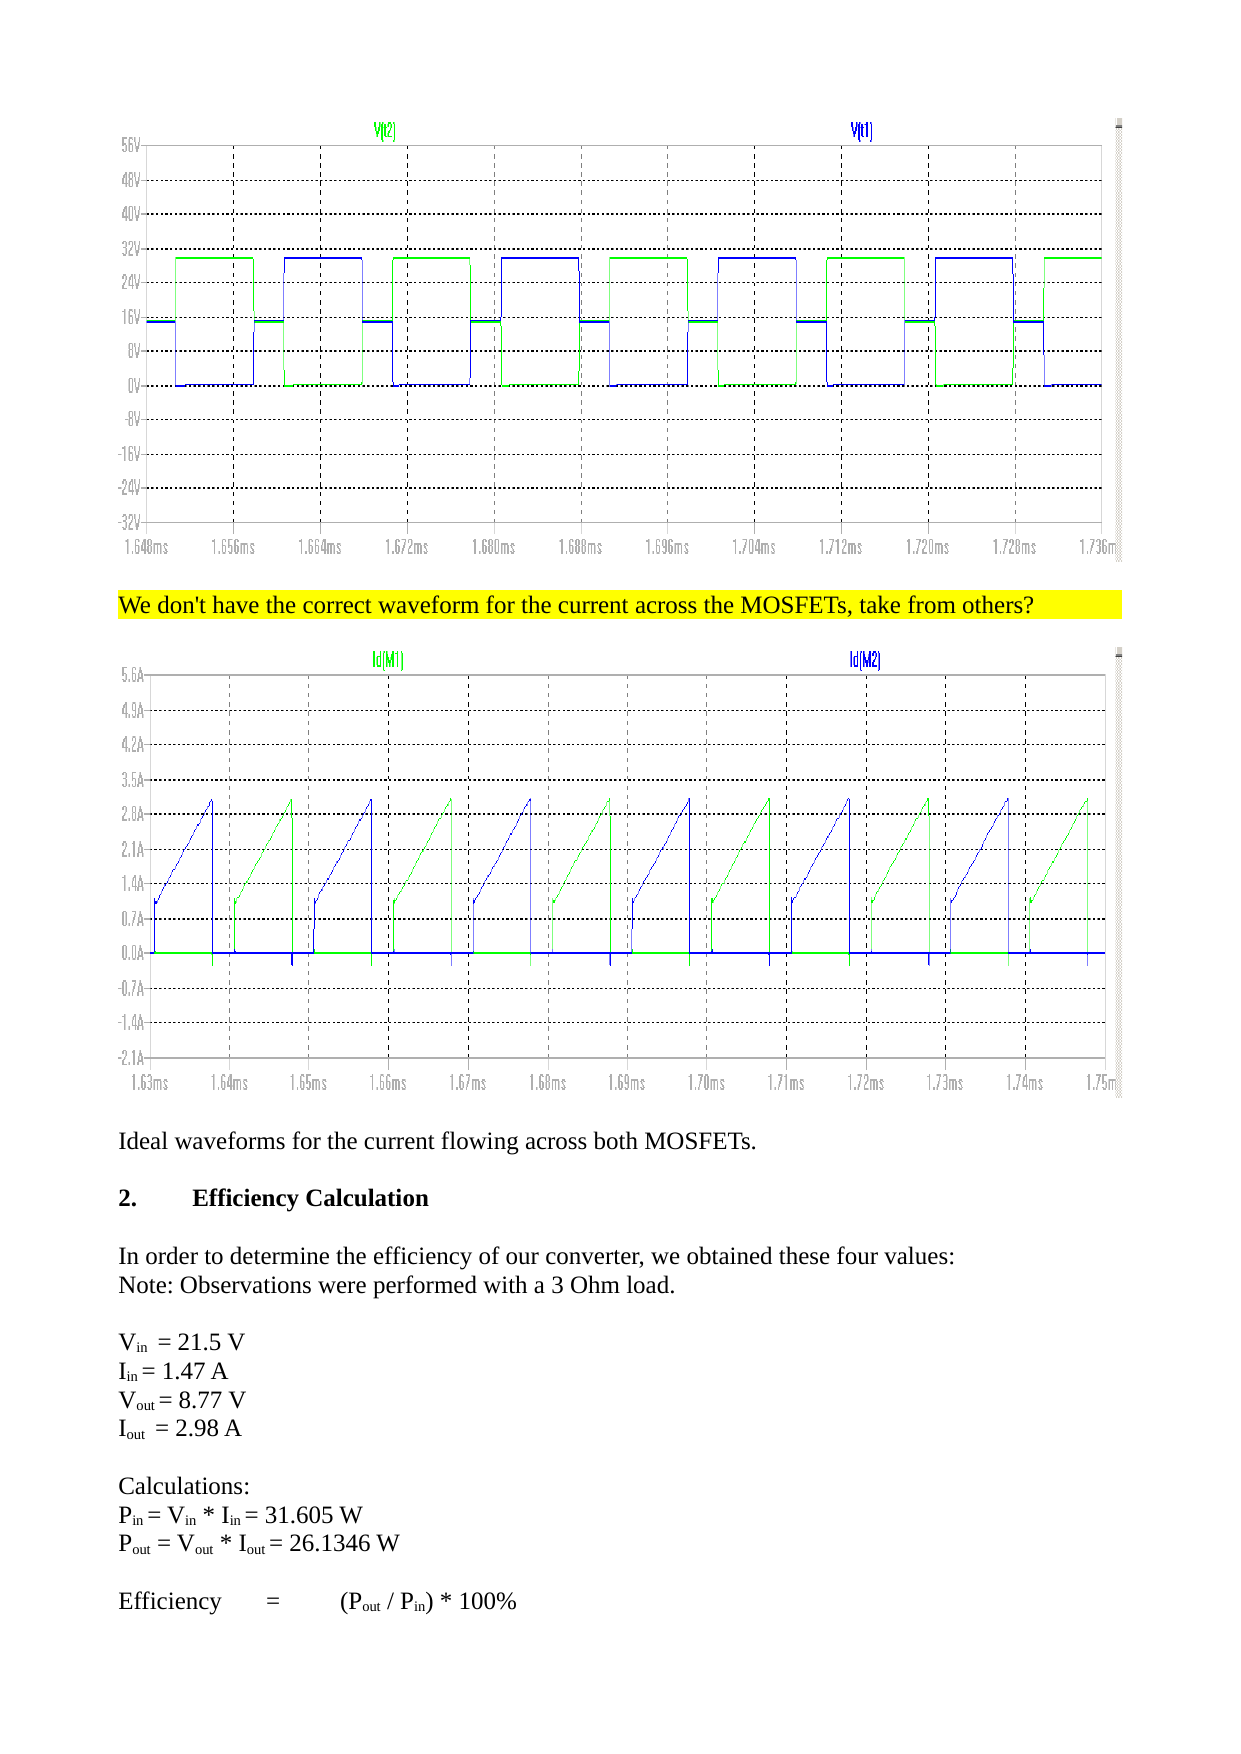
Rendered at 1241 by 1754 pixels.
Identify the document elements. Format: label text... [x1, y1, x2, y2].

text Calculations: [118, 1471, 1122, 1500]
text Iin = 1.47 A [118, 1356, 1122, 1385]
text Vin = 21.5 V [118, 1327, 1122, 1356]
text Ideal waveforms for the current flowing across both MOSFETs. [118, 1126, 1122, 1155]
text Pin = Vin * Iin = 31.605 W [118, 1500, 1122, 1528]
text Efficiency = (Pout / Pin) * 100% [118, 1586, 1122, 1615]
picture [118, 118, 1123, 562]
text We don't have the correct waveform for the current across the MOSFETs, take from others? [118, 590, 1122, 619]
text Iout = 2.98 A [118, 1413, 1122, 1442]
text Vout = 8.77 V [118, 1385, 1122, 1413]
picture [118, 647, 1123, 1098]
text Note: Observations were performed with a 3 Ohm load. [118, 1270, 1122, 1298]
text 2. Efficiency Calculation [118, 1183, 1122, 1212]
text In order to determine the efficiency of our converter, we obtained these four values: [118, 1241, 1122, 1270]
text Pout = Vout * Iout = 26.1346 W [118, 1528, 1122, 1557]
